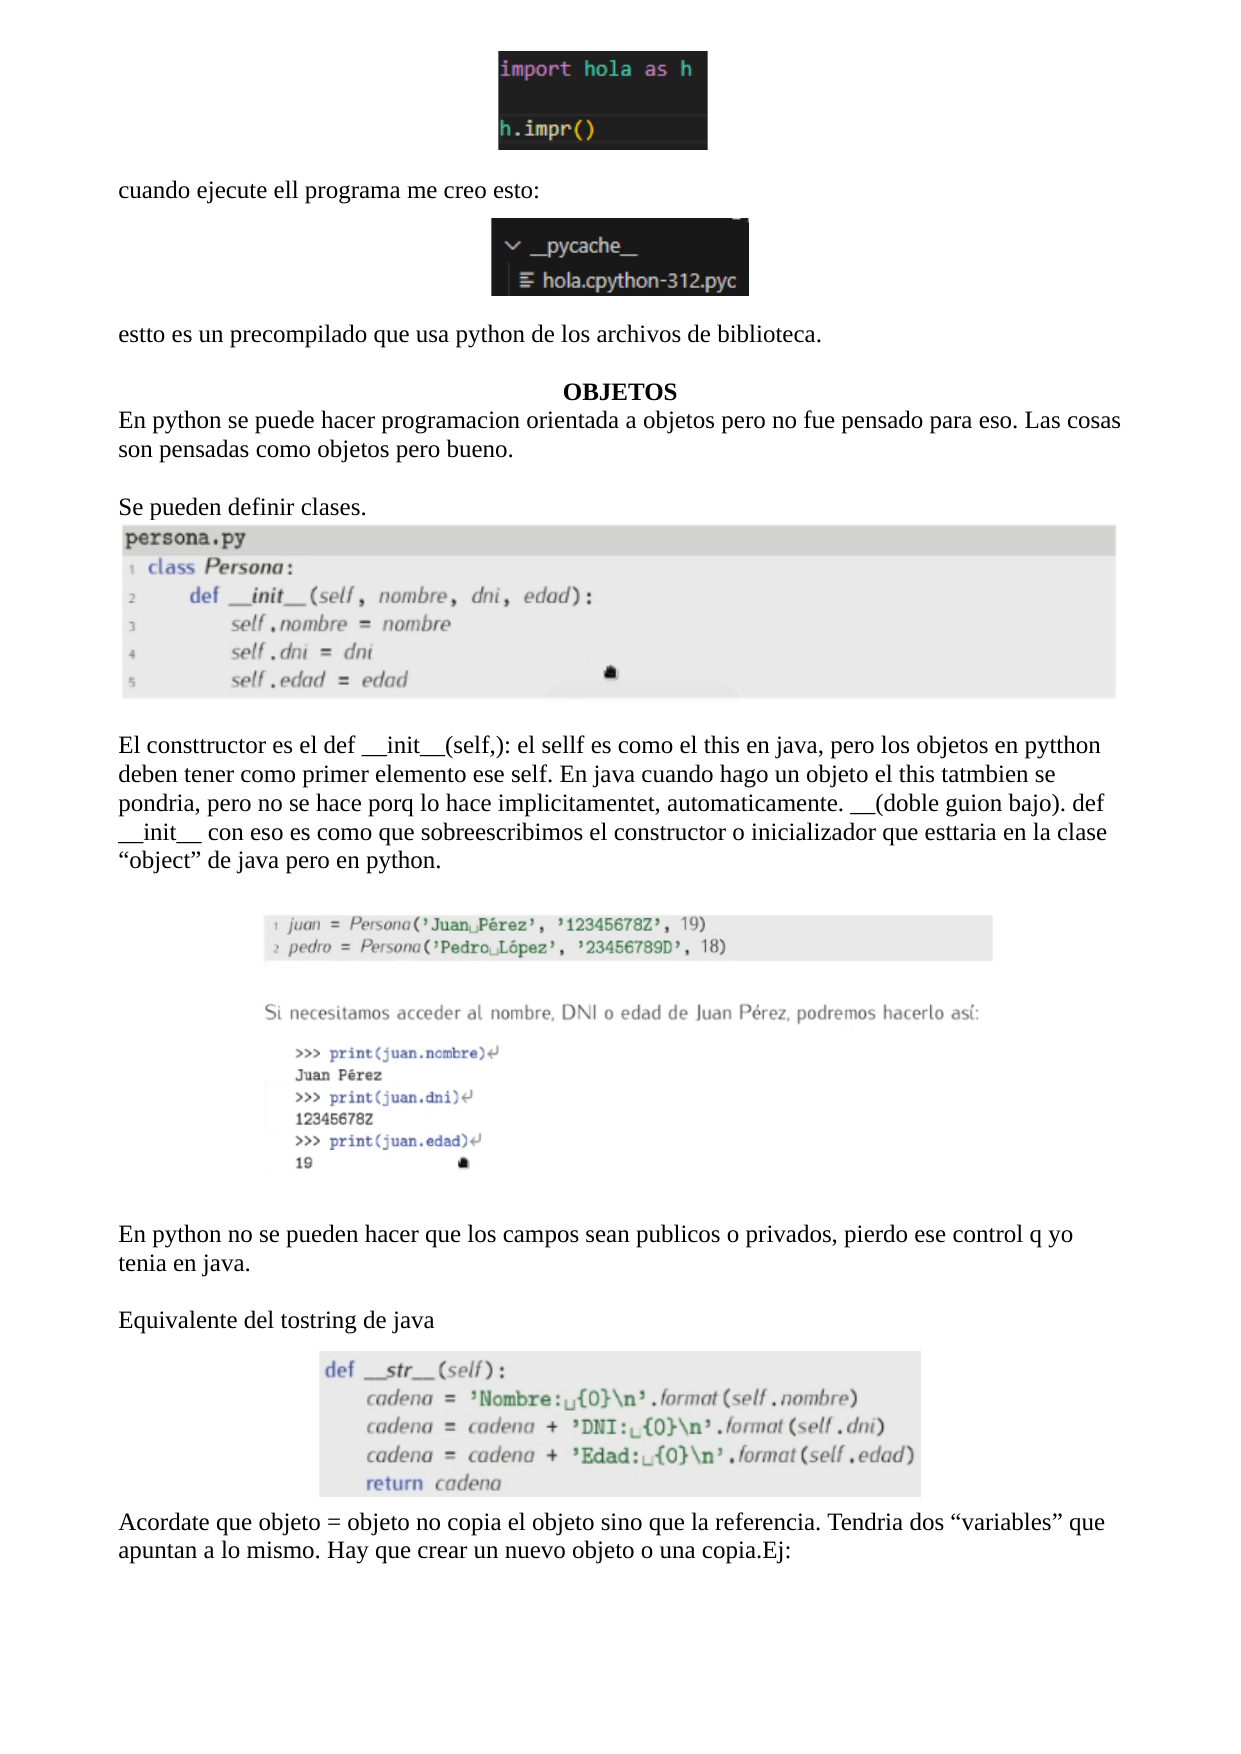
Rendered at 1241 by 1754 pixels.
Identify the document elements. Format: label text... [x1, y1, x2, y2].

picture [498, 51, 708, 150]
text En python no se pueden hacer que los campos sean publicos o privados, pierdo ese control q yo tenia en java. [118, 1219, 1122, 1277]
text Equivalente del tostring de java [118, 1306, 1122, 1334]
picture [491, 218, 749, 296]
text estto es un precompilado que usa python de los archivos de biblioteca. [118, 319, 1122, 348]
text OBJETOS [118, 377, 1122, 406]
picture [319, 1351, 921, 1497]
text El consttructor es el def __init__(self,): el sellf es como el this en java, pero los objetos en pytthon deben tener como primer elemento ese self. En java cuando hago un objeto el this tatmbien se pondria, pero no se hace porq lo hace implicitamentet, automaticamente. __(doble guion bajo). def __init__ con eso es como que sobreescribimos el constructor o inicializador que esttaria en la clase “object” de java pero en python. [118, 731, 1122, 874]
text Se pueden definir clases. [118, 492, 1122, 521]
picture [247, 903, 993, 1174]
text En python se puede hacer programacion orientada a objetos pero no fue pensado para eso. Las cosas son pensadas como objetos pero bueno. [118, 406, 1122, 463]
picture [122, 520, 1118, 702]
text Acordate que objeto = objeto no copia el objeto sino que la referencia. Tendria dos “variables” que apuntan a lo mismo. Hay que crear un nuevo objeto o una copia.Ej: [118, 1507, 1122, 1564]
text cuando ejecute ell programa me creo esto: [118, 176, 1122, 204]
